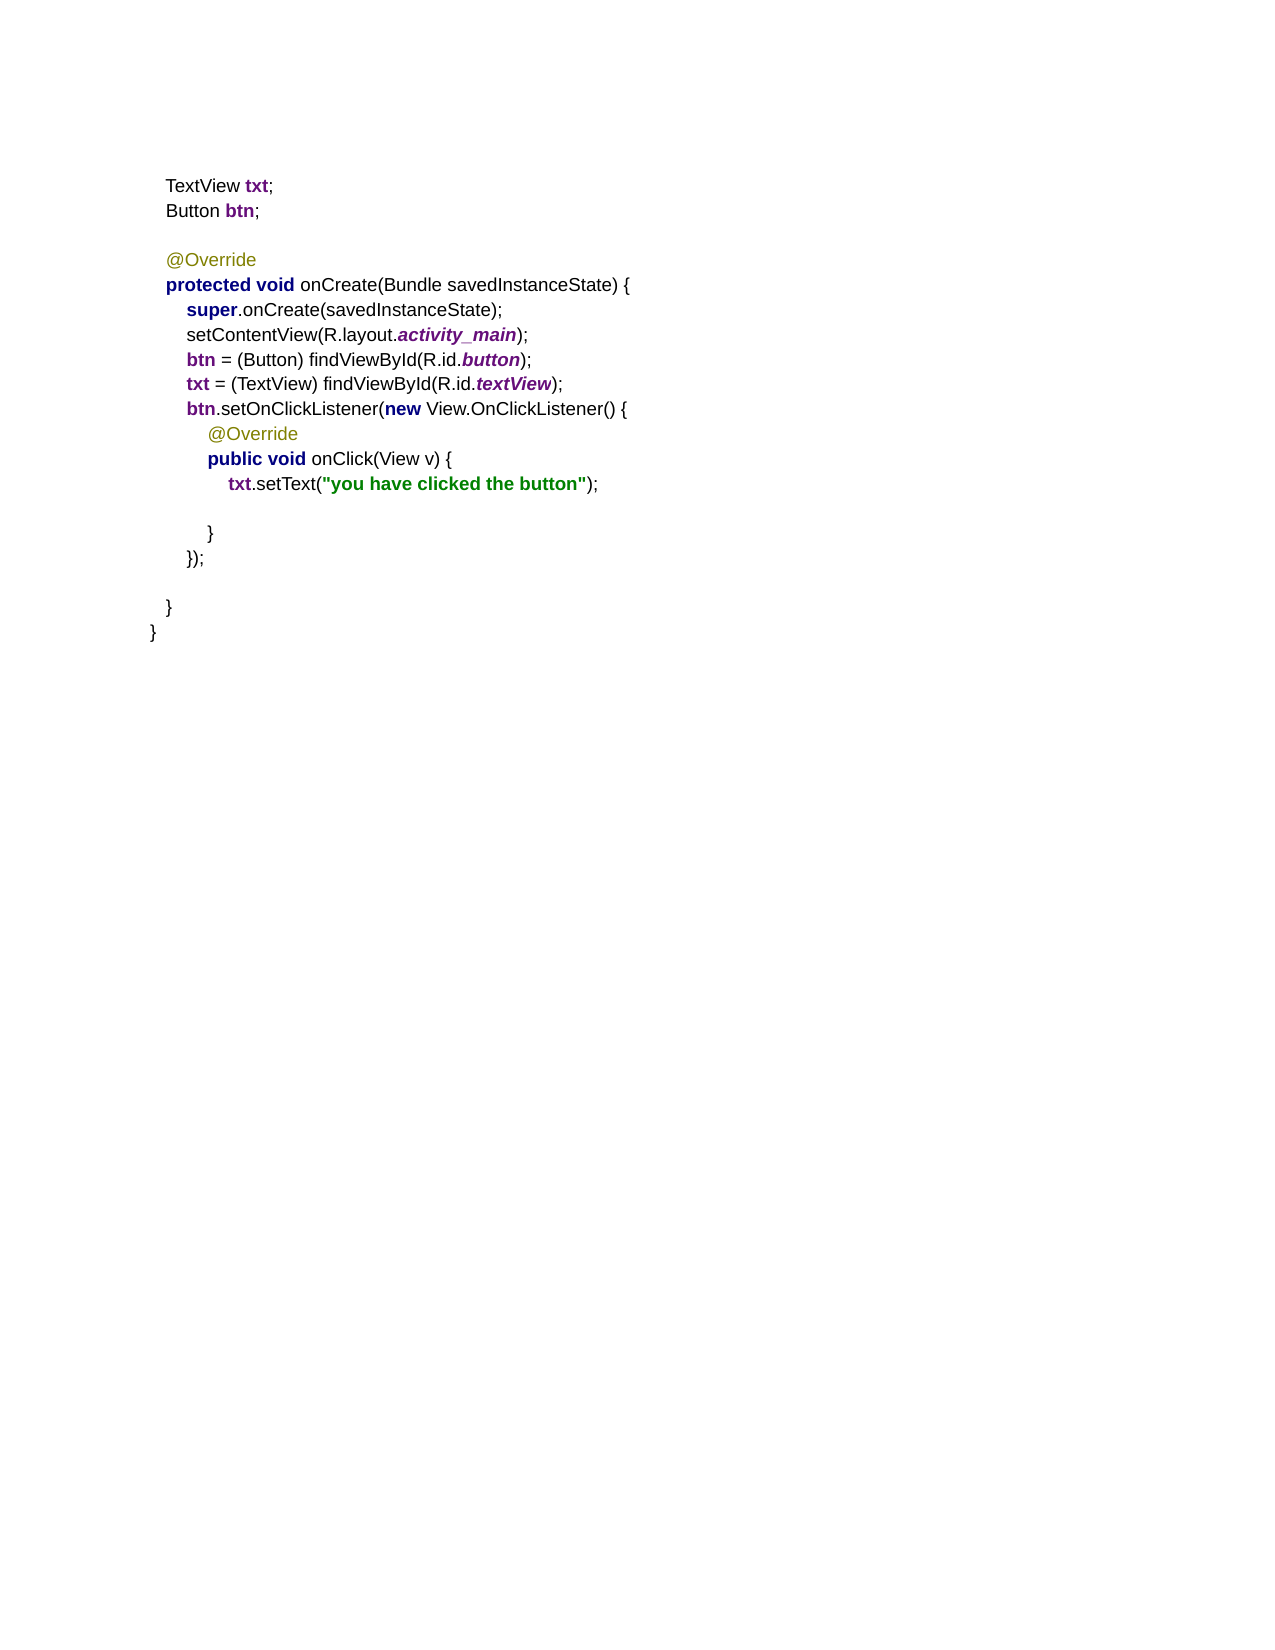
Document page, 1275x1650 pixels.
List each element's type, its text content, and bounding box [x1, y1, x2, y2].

text super.onCreate(savedInstanceState); [150, 299, 1125, 320]
text @Override [150, 423, 1125, 444]
text }); [150, 547, 1125, 568]
text } [150, 596, 1125, 618]
text btn = (Button) findViewById(R.id.button); [150, 348, 1125, 370]
text } [150, 522, 1125, 543]
text txt.setText("you have clicked the button"); [150, 472, 1125, 494]
text } [150, 621, 1125, 643]
text TextView txt; [150, 175, 1125, 196]
text Button btn; [150, 199, 1125, 221]
text @Override [150, 249, 1125, 271]
text btn.setOnClickListener(new View.OnClickListener() { [150, 398, 1125, 419]
text txt = (TextView) findViewById(R.id.textView); [150, 373, 1125, 395]
text protected void onCreate(Bundle savedInstanceState) { [150, 274, 1125, 296]
text setContentView(R.layout.activity_main); [150, 323, 1125, 345]
text public void onClick(View v) { [150, 447, 1125, 469]
